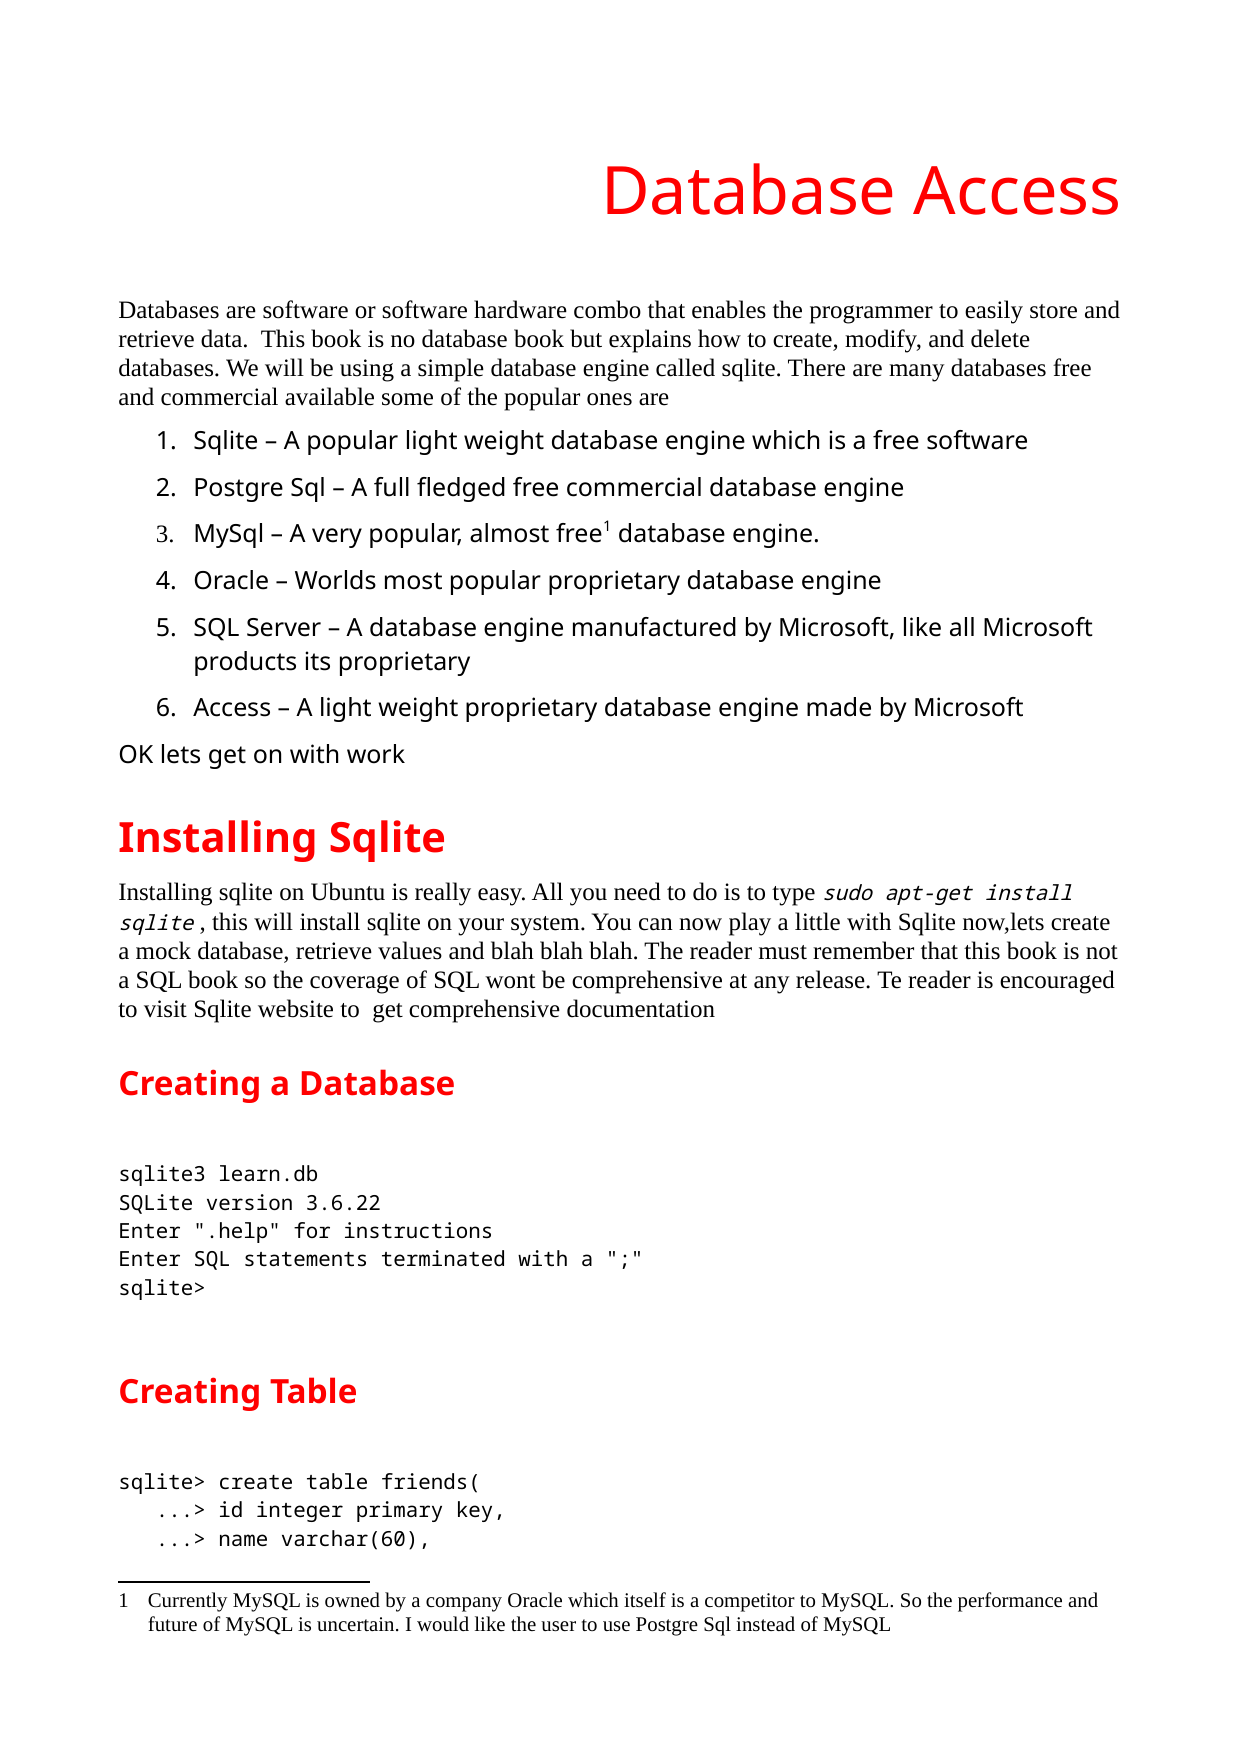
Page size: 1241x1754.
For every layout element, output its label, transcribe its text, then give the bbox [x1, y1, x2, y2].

subtitle Creating a Database [118, 1060, 1122, 1105]
list SQL Server – A database engine manufactured by Microsoft, like all Microsoft products its proprietary [156, 609, 1122, 677]
text Databases are software or software hardware combo that enables the programmer to easily store and retrieve data. This book is no database book but explains how to create, modify, and delete databases. We will be using a simple database engine called sqlite. There are many databases free and commercial available some of the popular ones are [118, 296, 1122, 411]
subtitle Installing Sqlite [118, 808, 1122, 865]
text sqlite> [118, 1273, 1122, 1301]
list MySql – A very popular, almost free database engine. [156, 516, 1122, 550]
text ...> id integer primary key, [118, 1495, 1122, 1524]
list Postgre Sql – A full fledged free commercial database engine [156, 469, 1122, 504]
text Enter ".help" for instructions [118, 1216, 1122, 1244]
subtitle Creating Table [118, 1368, 1122, 1413]
list Access – A light weight proprietary database engine made by Microsoft [156, 690, 1122, 724]
text SQLite version 3.6.22 [118, 1188, 1122, 1216]
list Oracle – Worlds most popular proprietary database engine [156, 563, 1122, 597]
text Installing sqlite on Ubuntu is really easy. All you need to do is to type sudo apt-get install sqlite , this will install sqlite on your system. You can now play a little with Sqlite now,lets create a mock database, retrieve values and blah blah blah. The reader must remember that this book is not a SQL book so the coverage of SQL wont be comprehensive at any release. Te reader is encouraged to visit Sqlite website to get comprehensive documentation [118, 877, 1122, 1022]
list Currently MySQL is owned by a company Oracle which itself is a competitor to MySQL. So the performance and future of MySQL is uncertain. I would like the user to use Postgre Sql instead of MySQL [118, 1588, 1122, 1636]
text Enter SQL statements terminated with a ";" [118, 1244, 1122, 1273]
text ...> name varchar(60), [118, 1524, 1122, 1552]
text OK lets get on with work [118, 736, 1122, 771]
text sqlite> create table friends( [118, 1467, 1122, 1495]
text sqlite3 learn.db [118, 1159, 1122, 1188]
subtitle Database Access [118, 143, 1122, 234]
list Sqlite – A popular light weight database engine which is a free software [156, 423, 1122, 457]
